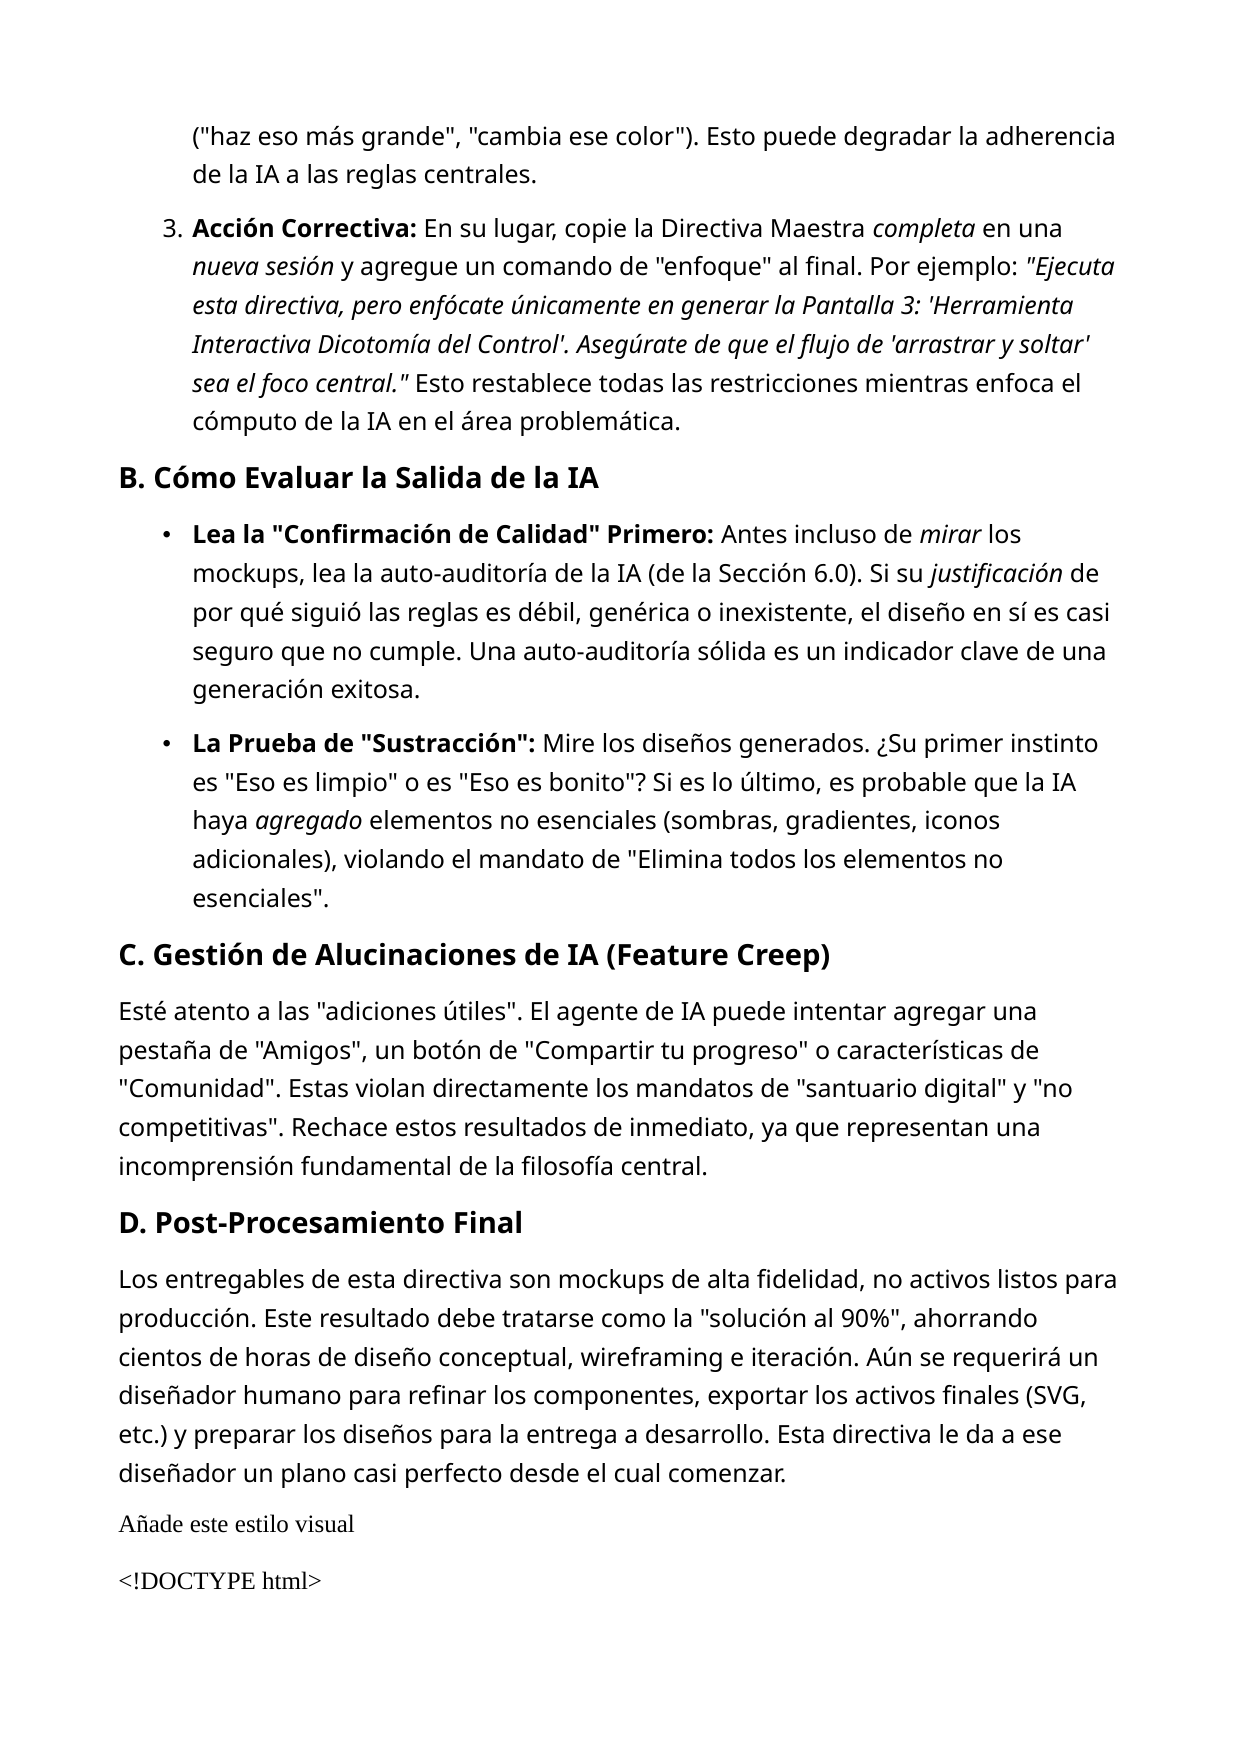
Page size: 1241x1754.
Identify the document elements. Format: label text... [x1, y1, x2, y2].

subtitle C. Gestión de Alucinaciones de IA (Feature Creep) [118, 934, 1122, 973]
list La Prueba de "Sustracción": Mire los diseños generados. ¿Su primer instinto es "Eso es limpio" o es "Eso es bonito"? Si es lo último, es probable que la IA haya agregado elementos no esenciales (sombras, gradientes, iconos adicionales), violando el mandato de "Elimina todos los elementos no esenciales". [162, 725, 1122, 914]
list Lea la "Confirmación de Calidad" Primero: Antes incluso de mirar los mockups, lea la auto-auditoría de la IA (de la Sección 6.0). Si su justificación de por qué siguió las reglas es débil, genérica o inexistente, el diseño en sí es casi seguro que no cumple. Una auto-auditoría sólida es un indicador clave de una generación exitosa. [162, 517, 1122, 706]
subtitle B. Cómo Evaluar la Salida de la IA [118, 457, 1122, 497]
list Acción Correctiva: En su lugar, copie la Directiva Maestra completa en una nueva sesión y agregue un comando de "enfoque" al final. Por ejemplo: "Ejecuta esta directiva, pero enfócate únicamente en generar la Pantalla 3: 'Herramienta Interactiva Dicotomía del Control'. Asegúrate de que el flujo de 'arrastrar y soltar' sea el foco central." Esto restablece todas las restricciones mientras enfoca el cómputo de la IA en el área problemática. [162, 210, 1122, 438]
list ("haz eso más grande", "cambia ese color"). Esto puede degradar la adherencia de la IA a las reglas centrales. [162, 118, 1122, 191]
subtitle D. Post-Procesamiento Final [118, 1202, 1122, 1242]
text Los entregables de esta directiva son mockups de alta fidelidad, no activos listos para producción. Este resultado debe tratarse como la "solución al 90%", ahorrando cientos de horas de diseño conceptual, wireframing e iteración. Aún se requerirá un diseñador humano para refinar los componentes, exportar los activos finales (SVG, etc.) y preparar los diseños para la entrega a desarrollo. Esta directiva le da a ese diseñador un plano casi perfecto desde el cual comenzar. [118, 1262, 1122, 1489]
text Esté atento a las "adiciones útiles". El agente de IA puede intentar agregar una pestaña de "Amigos", un botón de "Compartir tu progreso" o características de "Comunidad". Estas violan directamente los mandatos de "santuario digital" y "no competitivas". Rechace estos resultados de inmediato, ya que representan una incomprensión fundamental de la filosofía central. [118, 993, 1122, 1183]
text <!DOCTYPE html> [118, 1566, 1122, 1595]
text Añade este estilo visual [118, 1509, 1122, 1537]
